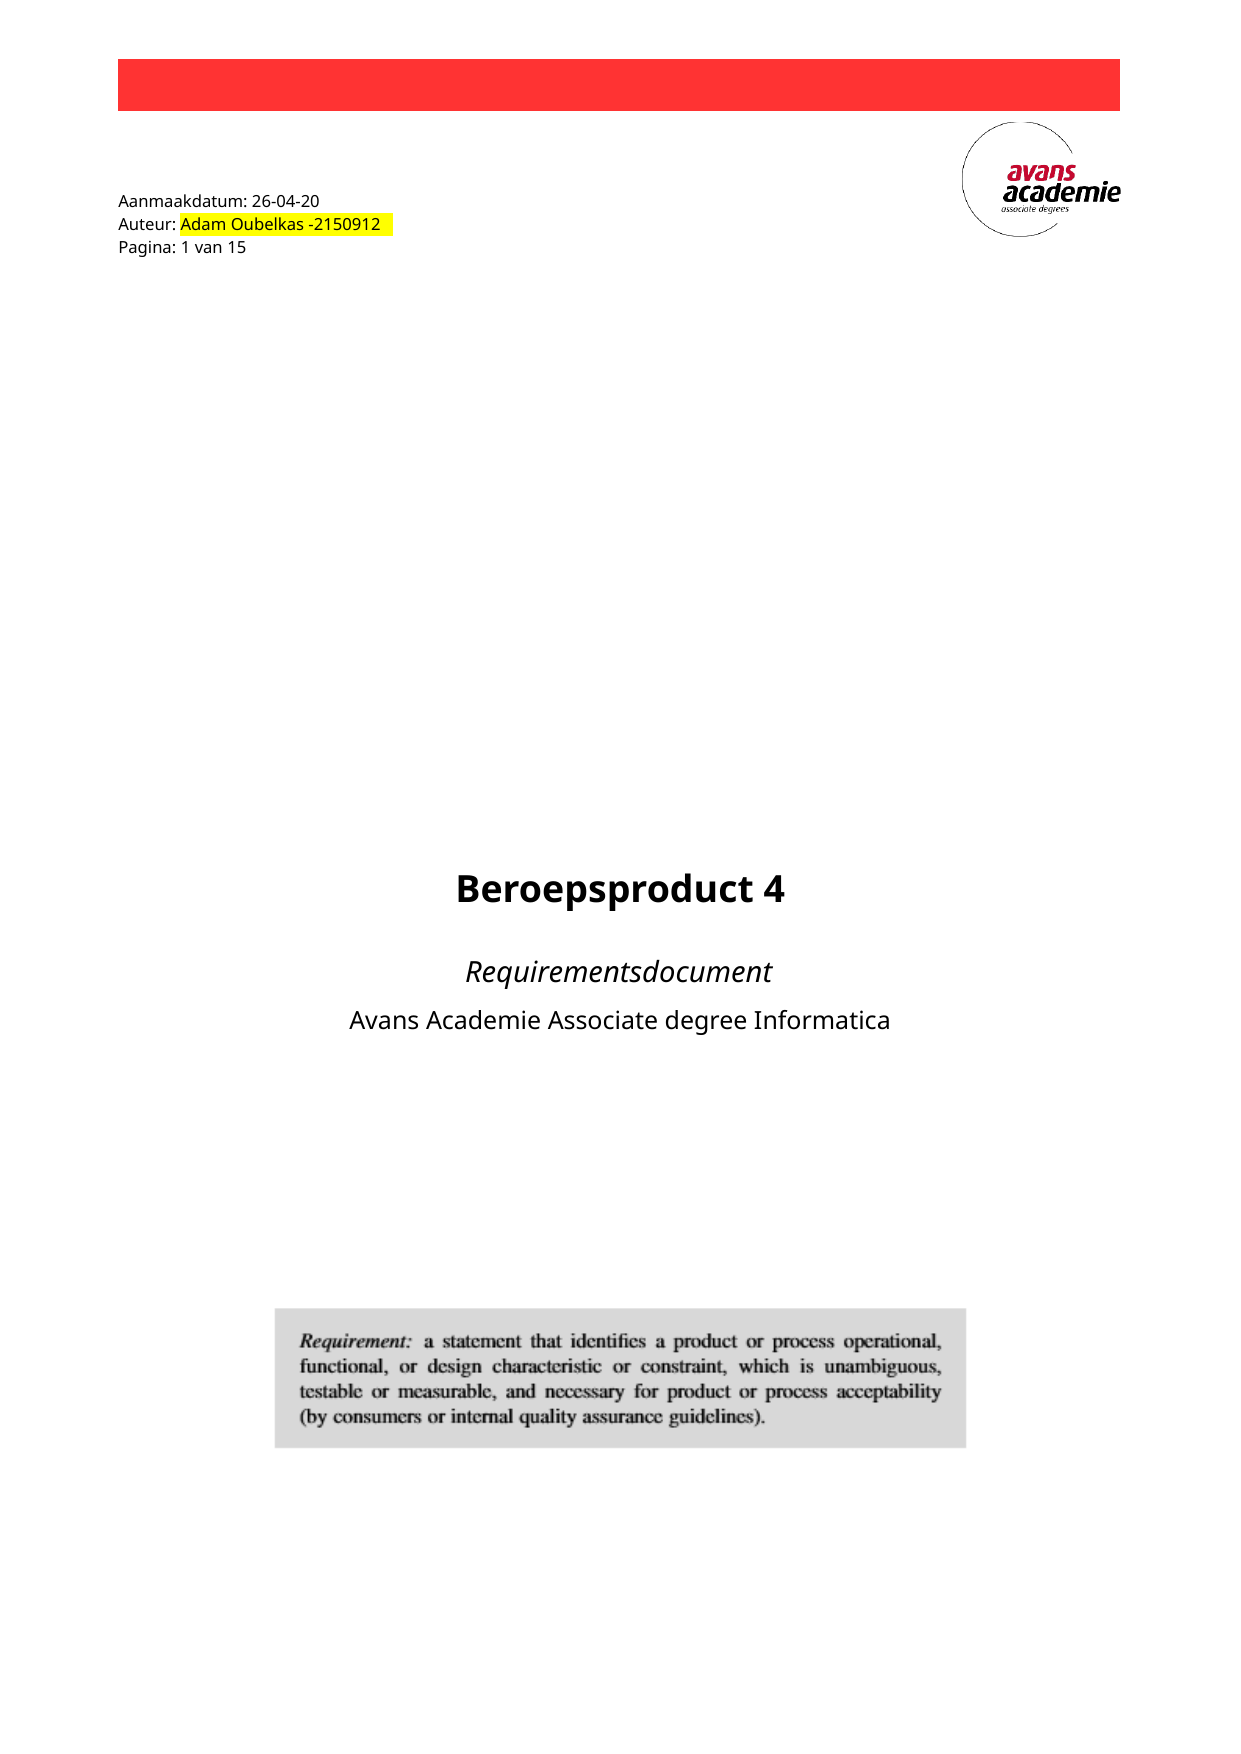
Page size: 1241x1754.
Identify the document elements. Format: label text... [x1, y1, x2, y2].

table_cell [118, 1037, 1122, 1071]
table_header Beroepsproduct 4 [118, 837, 1122, 926]
table_cell Avans Academie Associate degree Informatica [118, 1003, 1122, 1037]
table_cell Requirementsdocument [118, 926, 1122, 1003]
